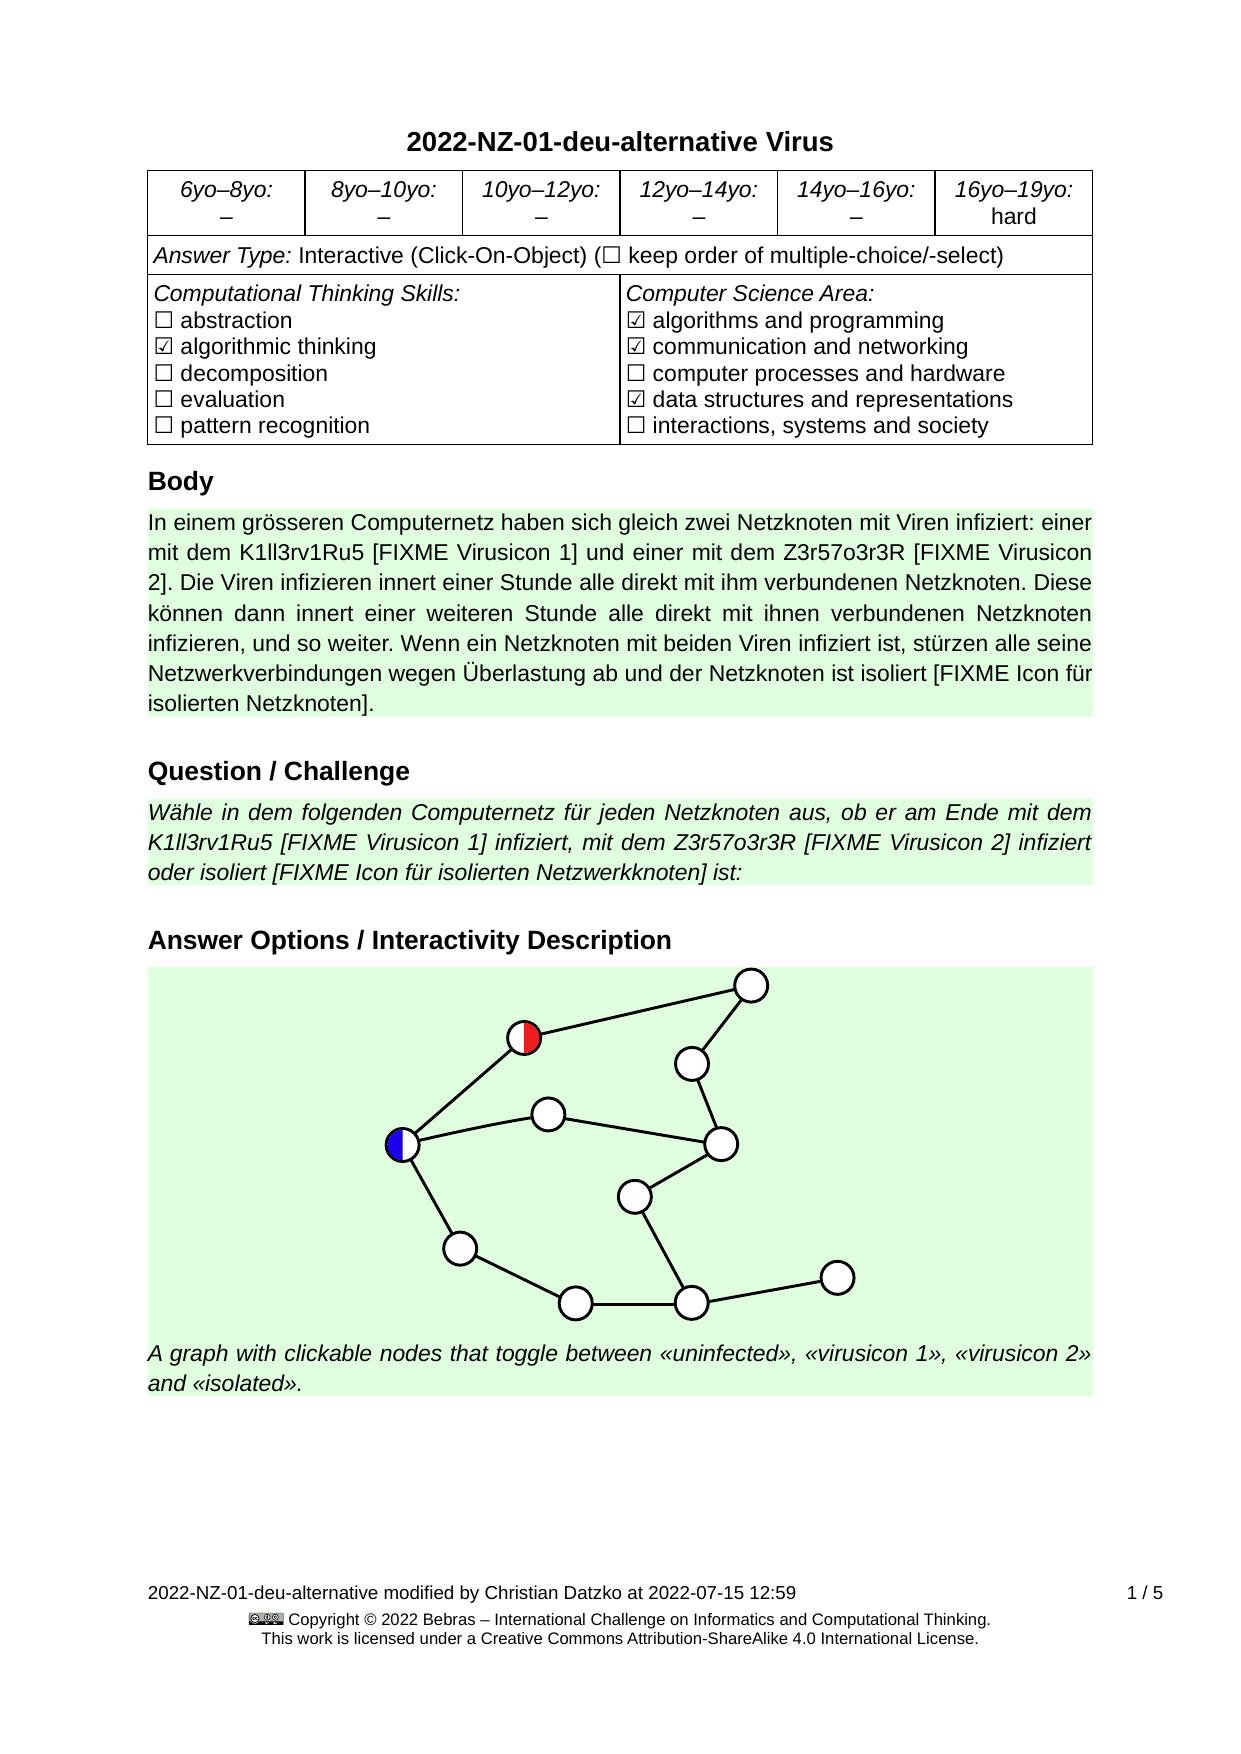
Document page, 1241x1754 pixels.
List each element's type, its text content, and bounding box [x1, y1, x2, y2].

table_header 8yo–10yo: – [306, 171, 462, 235]
table_cell Computational Thinking Skills: ☐ abstraction ☑ algorithmic thinking ☐ decomposition ☐ evaluation ☐ pattern recognition [148, 275, 619, 444]
subtitle Body [148, 466, 1093, 496]
table_header 14yo–16yo: – [778, 171, 934, 235]
table_header 16yo–19yo: hard [936, 171, 1092, 235]
table_cell Computer Science Area: ☑ algorithms and programming ☑ communication and networking ☐ computer processes and hardware ☑ data structures and representations ☐ interactions, systems and society [621, 275, 1092, 444]
subtitle 2022-NZ-01-deu-alternative Virus [148, 125, 1093, 157]
subtitle Answer Options / Interactivity Description [148, 925, 1093, 955]
subtitle Question / Challenge [148, 756, 1093, 786]
text In einem grösseren Computernetz haben sich gleich zwei Netzknoten mit Viren infiziert: einer mit dem K1ll3rv1Ru5 [FIXME Virusicon 1] und einer mit dem Z3r57o3r3R [FIXME Virusicon 2]. Die Viren infizieren innert einer Stunde alle direkt mit ihm verbundenen Netzknoten. Diese können dann innert einer weiteren Stunde alle direkt mit ihnen verbundenen Netzknoten infizieren, und so weiter. Wenn ein Netzknoten mit beiden Viren infiziert ist, stürzen alle seine Netzwerkverbindungen wegen Überlastung ab und der Netzknoten ist isoliert [FIXME Icon für isolierten Netzknoten]. [148, 509, 1093, 717]
table_cell Answer Type: Interactive (Click-On-Object) (☐ keep order of multiple-choice/-select) [148, 236, 1092, 274]
table_header 12yo–14yo: – [621, 171, 777, 235]
table_header 6yo–8yo: – [148, 171, 304, 235]
text A graph with clickable nodes that toggle between «uninfected», «virusicon 1», «virusicon 2» and «isolated». [148, 1340, 1093, 1396]
table_header 10yo–12yo: – [463, 171, 619, 235]
text Wähle in dem folgenden Computernetz für jeden Netzknoten aus, ob er am Ende mit dem K1ll3rv1Ru5 [FIXME Virusicon 1] infiziert, mit dem Z3r57o3r3R [FIXME Virusicon 2] infiziert oder isoliert [FIXME Icon für isolierten Netzwerkknoten] ist: [148, 799, 1093, 885]
